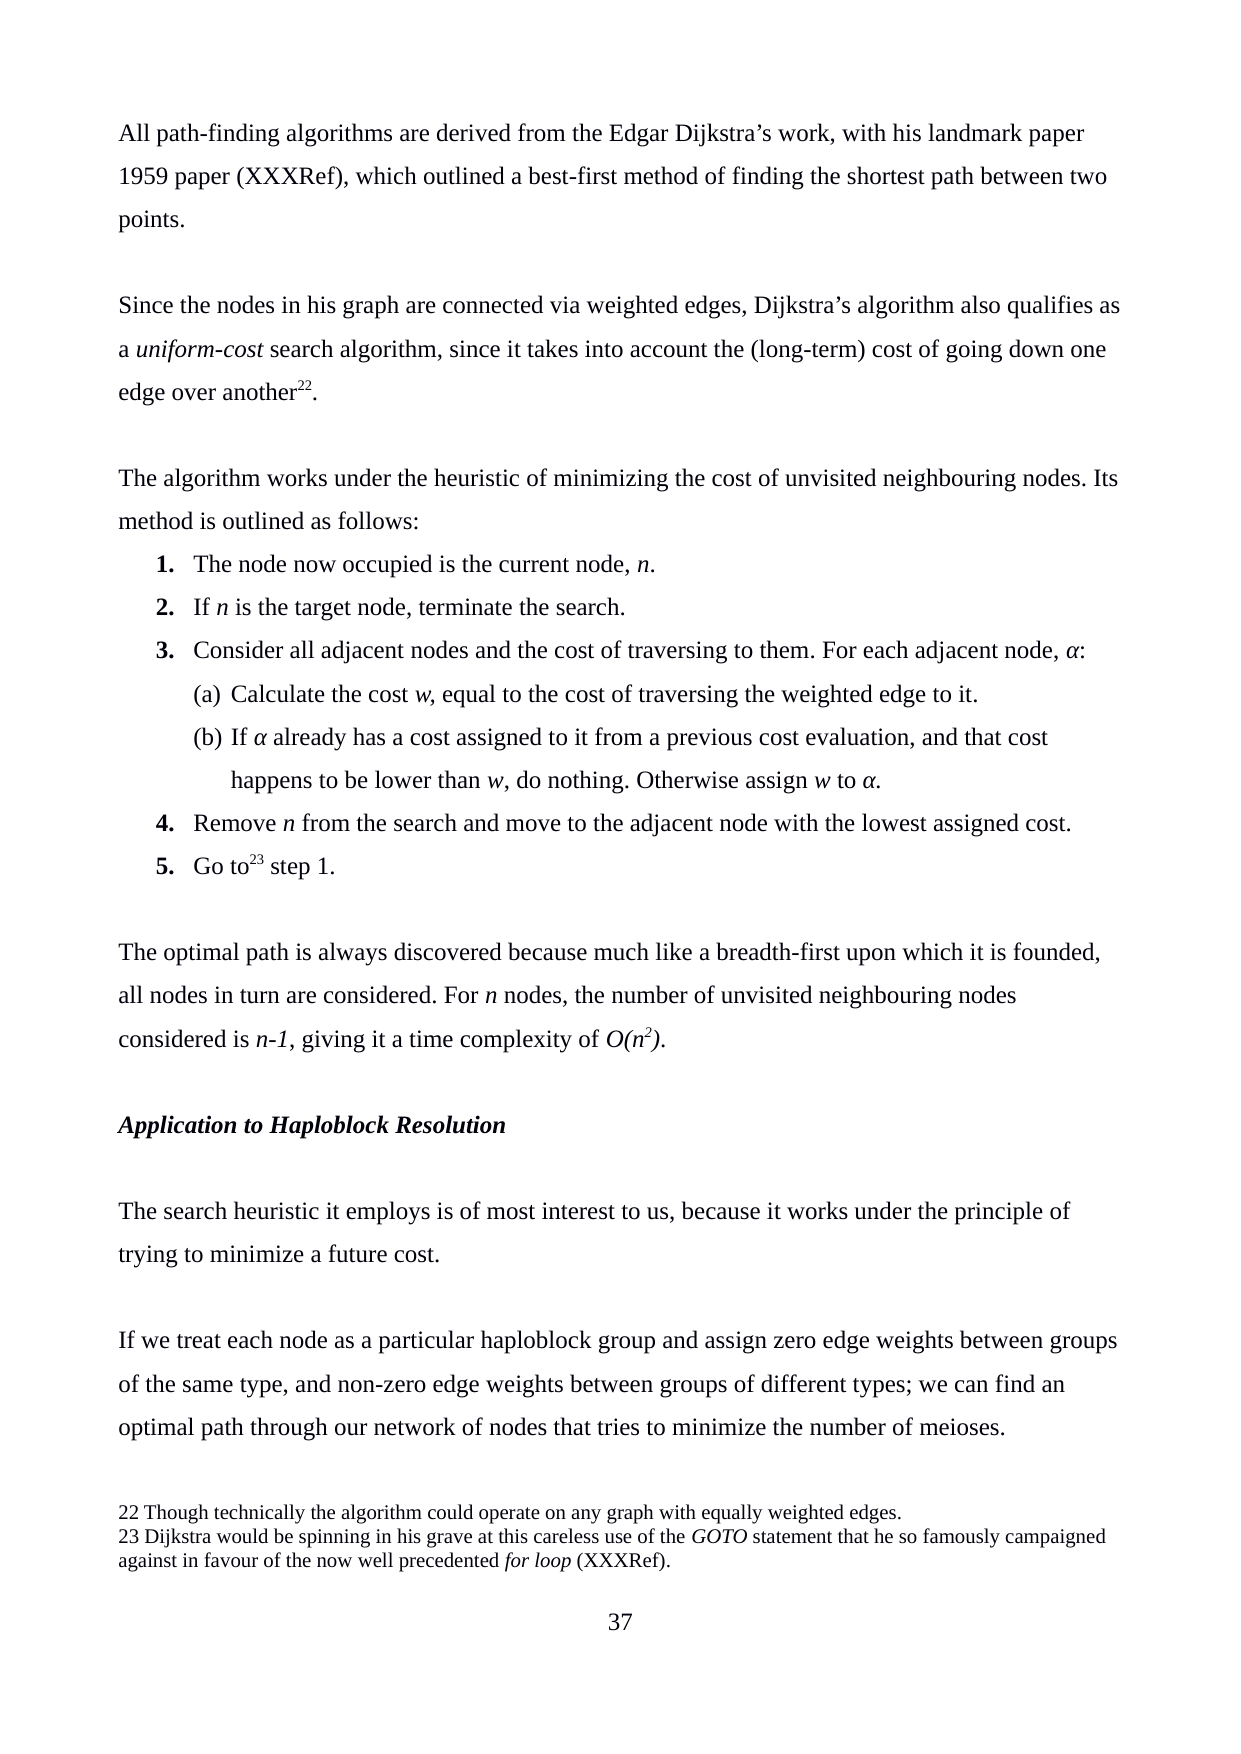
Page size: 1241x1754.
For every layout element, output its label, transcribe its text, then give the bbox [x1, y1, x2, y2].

subtitle Application to Haploblock Resolution [118, 1110, 1122, 1139]
list If n is the target node, terminate the search. [156, 592, 1122, 621]
list If α already has a cost assigned to it from a previous cost evaluation, and that cost happens to be lower than w, do nothing. Otherwise assign w to α. [193, 722, 1122, 794]
text All path-finding algorithms are derived from the Edgar Dijkstra’s work, with his landmark paper 1959 paper (XXXRef), which outlined a best-first method of finding the shortest path between two points. [118, 118, 1122, 233]
text Though technically the algorithm could operate on any graph with equally weighted edges. [118, 1500, 1122, 1524]
text The optimal path is always discovered because much like a breadth-first upon which it is founded, all nodes in turn are considered. For n nodes, the number of unvisited neighbouring nodes considered is n-1, giving it a time complexity of O(n2). [118, 937, 1122, 1052]
text The algorithm works under the heuristic of minimizing the cost of unvisited neighbouring nodes. Its method is outlined as follows: [118, 463, 1122, 535]
text Since the nodes in his graph are connected via weighted edges, Dijkstra’s algorithm also qualifies as a uniform-cost search algorithm, since it takes into account the (long-term) cost of going down one edge over another. [118, 291, 1122, 406]
list Remove n from the search and move to the adjacent node with the lowest assigned cost. [156, 808, 1122, 837]
list Consider all adjacent nodes and the cost of traversing to them. For each adjacent node, α: [156, 636, 1122, 664]
list The node now occupied is the current node, n. [156, 549, 1122, 578]
list Dijkstra would be spinning in his grave at this careless use of the GOTO statement that he so famously campaigned against in favour of the now well precedented for loop (XXXRef). [118, 1524, 1122, 1572]
list Go to step 1. [156, 851, 1122, 880]
text If we treat each node as a particular haploblock group and assign zero edge weights between groups of the same type, and non-zero edge weights between groups of different types; we can find an optimal path through our network of nodes that tries to minimize the number of meioses. [118, 1326, 1122, 1441]
text The search heuristic it employs is of most interest to us, because it works under the principle of trying to minimize a future cost. [118, 1196, 1122, 1268]
list Calculate the cost w, equal to the cost of traversing the weighted edge to it. [193, 679, 1122, 707]
